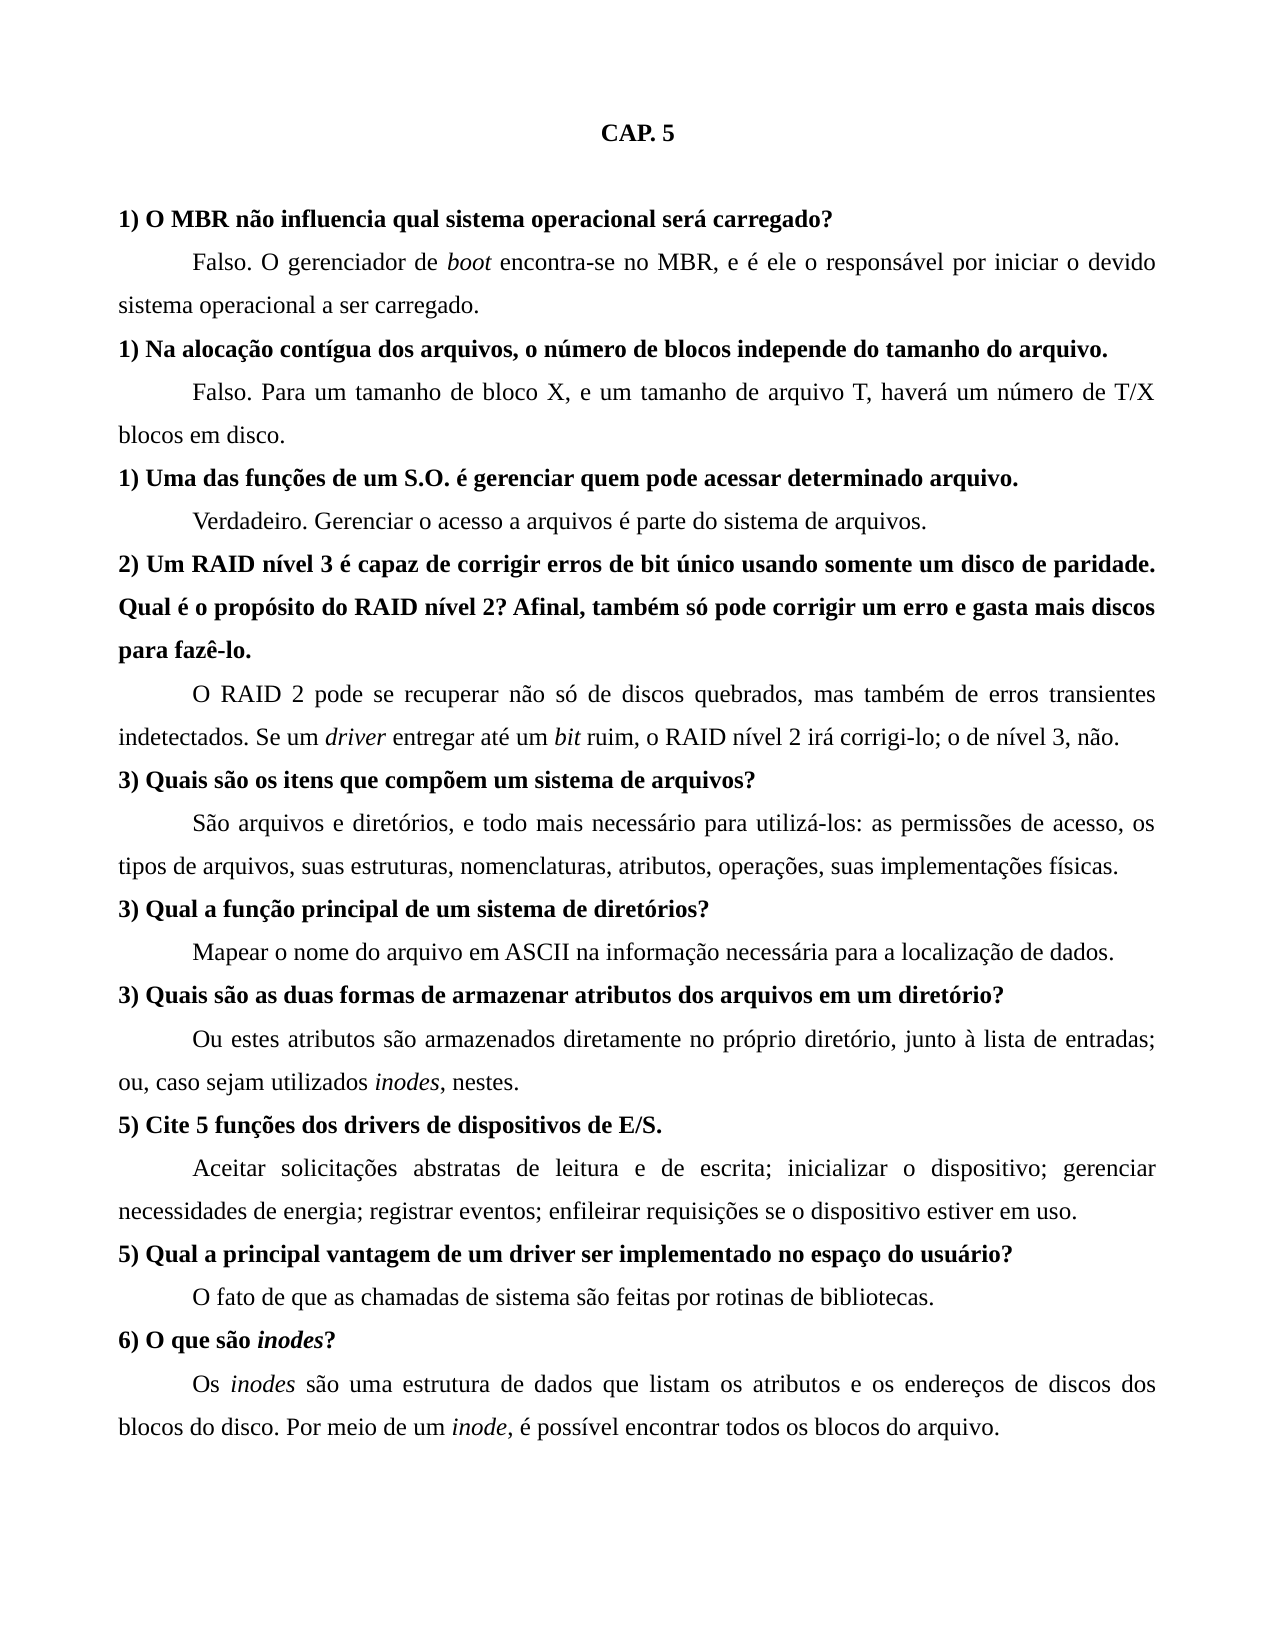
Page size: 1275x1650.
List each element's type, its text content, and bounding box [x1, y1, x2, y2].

text 5) Cite 5 funções dos drivers de dispositivos de E/S. [118, 1110, 1157, 1139]
text O RAID 2 pode se recuperar não só de discos quebrados, mas também de erros transientes indetectados. Se um driver entregar até um bit ruim, o RAID nível 2 irá corrigi-lo; o de nível 3, não. [118, 679, 1157, 751]
text 1) O MBR não influencia qual sistema operacional será carregado? [118, 204, 1157, 233]
text São arquivos e diretórios, e todo mais necessário para utilizá-los: as permissões de acesso, os tipos de arquivos, suas estruturas, nomenclaturas, atributos, operações, suas implementações físicas. [118, 808, 1157, 880]
text Verdadeiro. Gerenciar o acesso a arquivos é parte do sistema de arquivos. [118, 506, 1157, 535]
text 3) Qual a função principal de um sistema de diretórios? [118, 894, 1157, 923]
text 1) Na alocação contígua dos arquivos, o número de blocos independe do tamanho do arquivo. [118, 334, 1157, 362]
text 3) Quais são os itens que compõem um sistema de arquivos? [118, 765, 1157, 794]
text Falso. Para um tamanho de bloco X, e um tamanho de arquivo T, haverá um número de T/X blocos em disco. [118, 377, 1157, 449]
text CAP. 5 [118, 118, 1157, 147]
text 5) Qual a principal vantagem de um driver ser implementado no espaço do usuário? [118, 1239, 1157, 1268]
text Aceitar solicitações abstratas de leitura e de escrita; inicializar o dispositivo; gerenciar necessidades de energia; registrar eventos; enfileirar requisições se o dispositivo estiver em uso. [118, 1153, 1157, 1225]
text 3) Quais são as duas formas de armazenar atributos dos arquivos em um diretório? [118, 981, 1157, 1009]
text Mapear o nome do arquivo em ASCII na informação necessária para a localização de dados. [118, 937, 1157, 966]
text O fato de que as chamadas de sistema são feitas por rotinas de bibliotecas. [118, 1282, 1157, 1311]
text Os inodes são uma estrutura de dados que listam os atributos e os endereços de discos dos blocos do disco. Por meio de um inode, é possível encontrar todos os blocos do arquivo. [118, 1369, 1157, 1441]
text Falso. O gerenciador de boot encontra-se no MBR, e é ele o responsável por iniciar o devido sistema operacional a ser carregado. [118, 247, 1157, 319]
text Ou estes atributos são armazenados diretamente no próprio diretório, junto à lista de entradas; ou, caso sejam utilizados inodes, nestes. [118, 1024, 1157, 1096]
text 6) O que são inodes? [118, 1326, 1157, 1354]
text 1) Uma das funções de um S.O. é gerenciar quem pode acessar determinado arquivo. [118, 463, 1157, 492]
text 2) Um RAID nível 3 é capaz de corrigir erros de bit único usando somente um disco de paridade. Qual é o propósito do RAID nível 2? Afinal, também só pode corrigir um erro e gasta mais discos para fazê-lo. [118, 549, 1157, 664]
